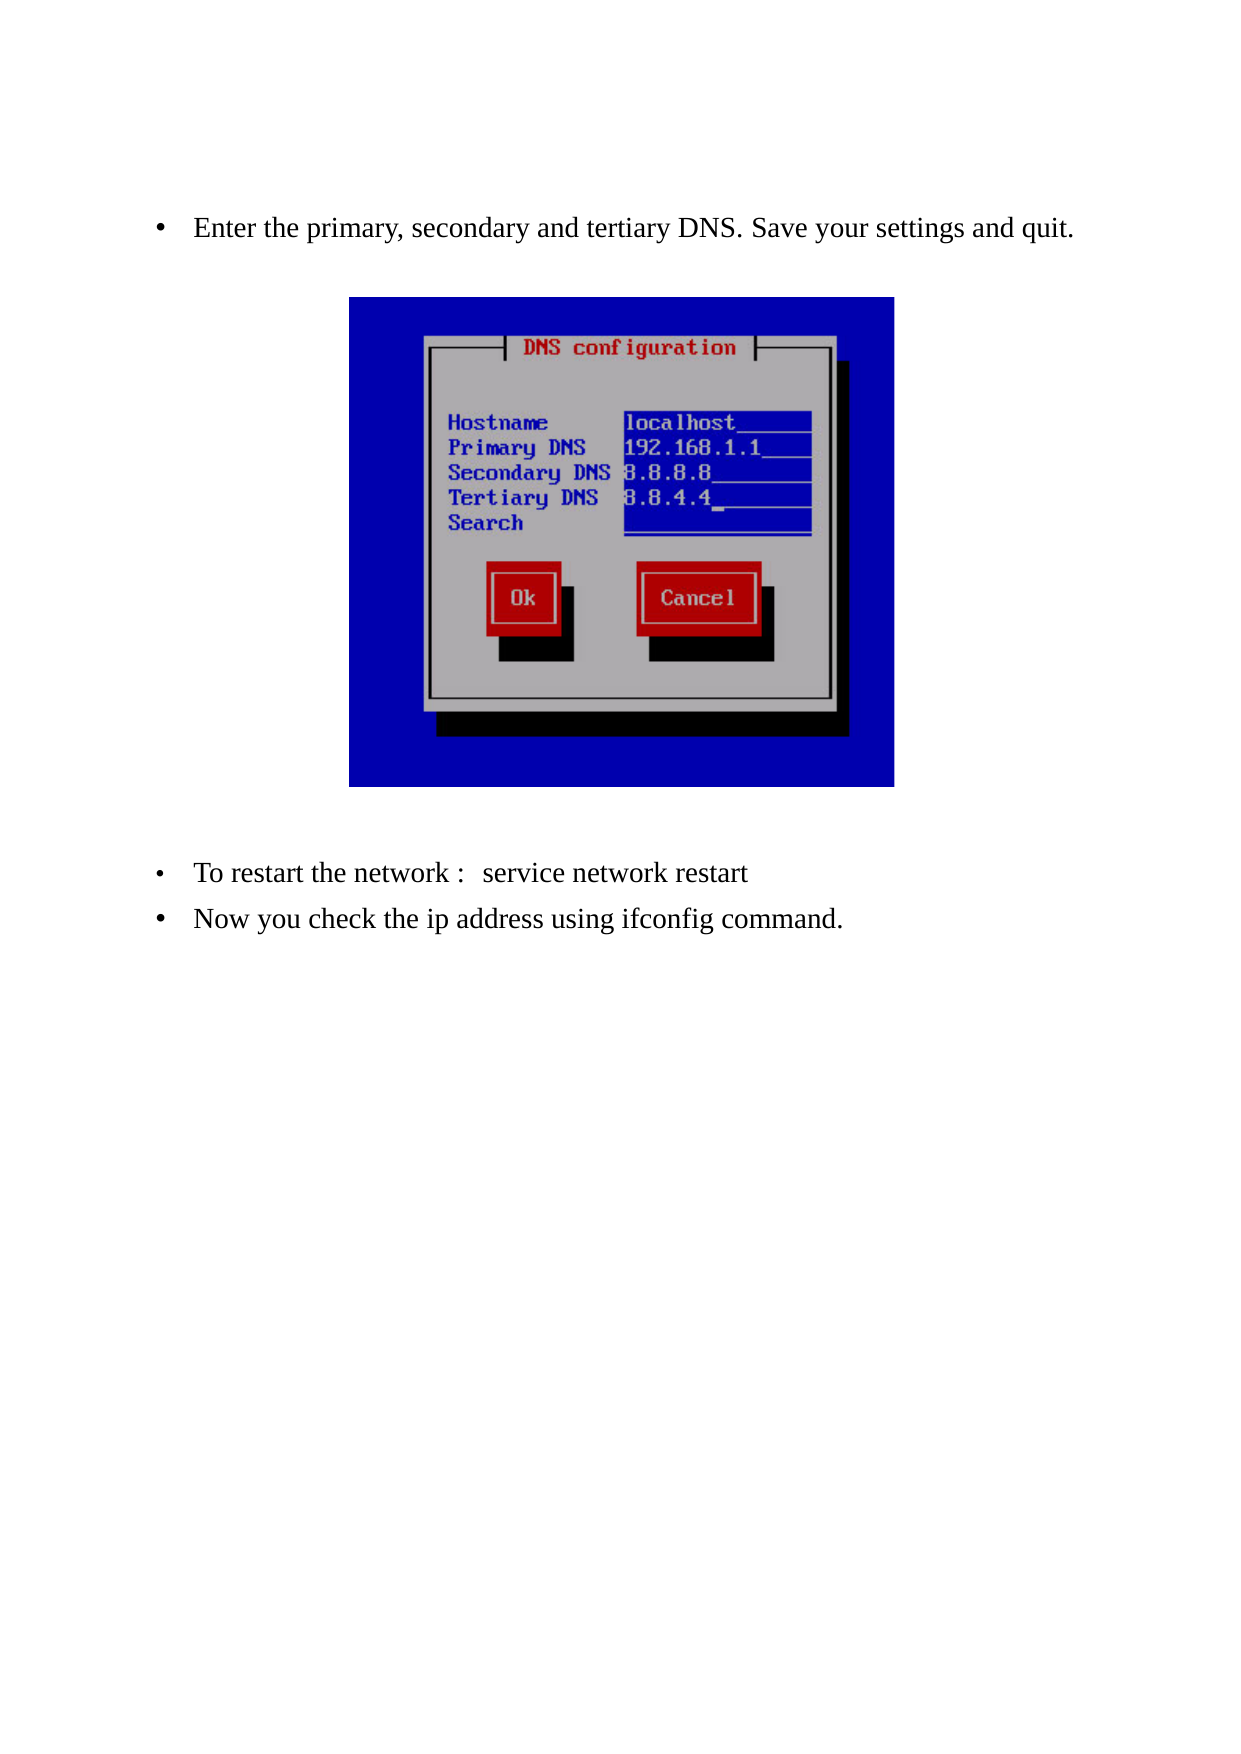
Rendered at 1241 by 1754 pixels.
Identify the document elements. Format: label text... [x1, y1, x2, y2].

list Now you check the ip address using ifconfig command. [156, 902, 1122, 935]
list Enter the primary, secondary and tertiary DNS. Save your settings and quit. [156, 210, 1122, 244]
picture [349, 297, 895, 787]
list To restart the network : service network restart [156, 855, 1122, 889]
